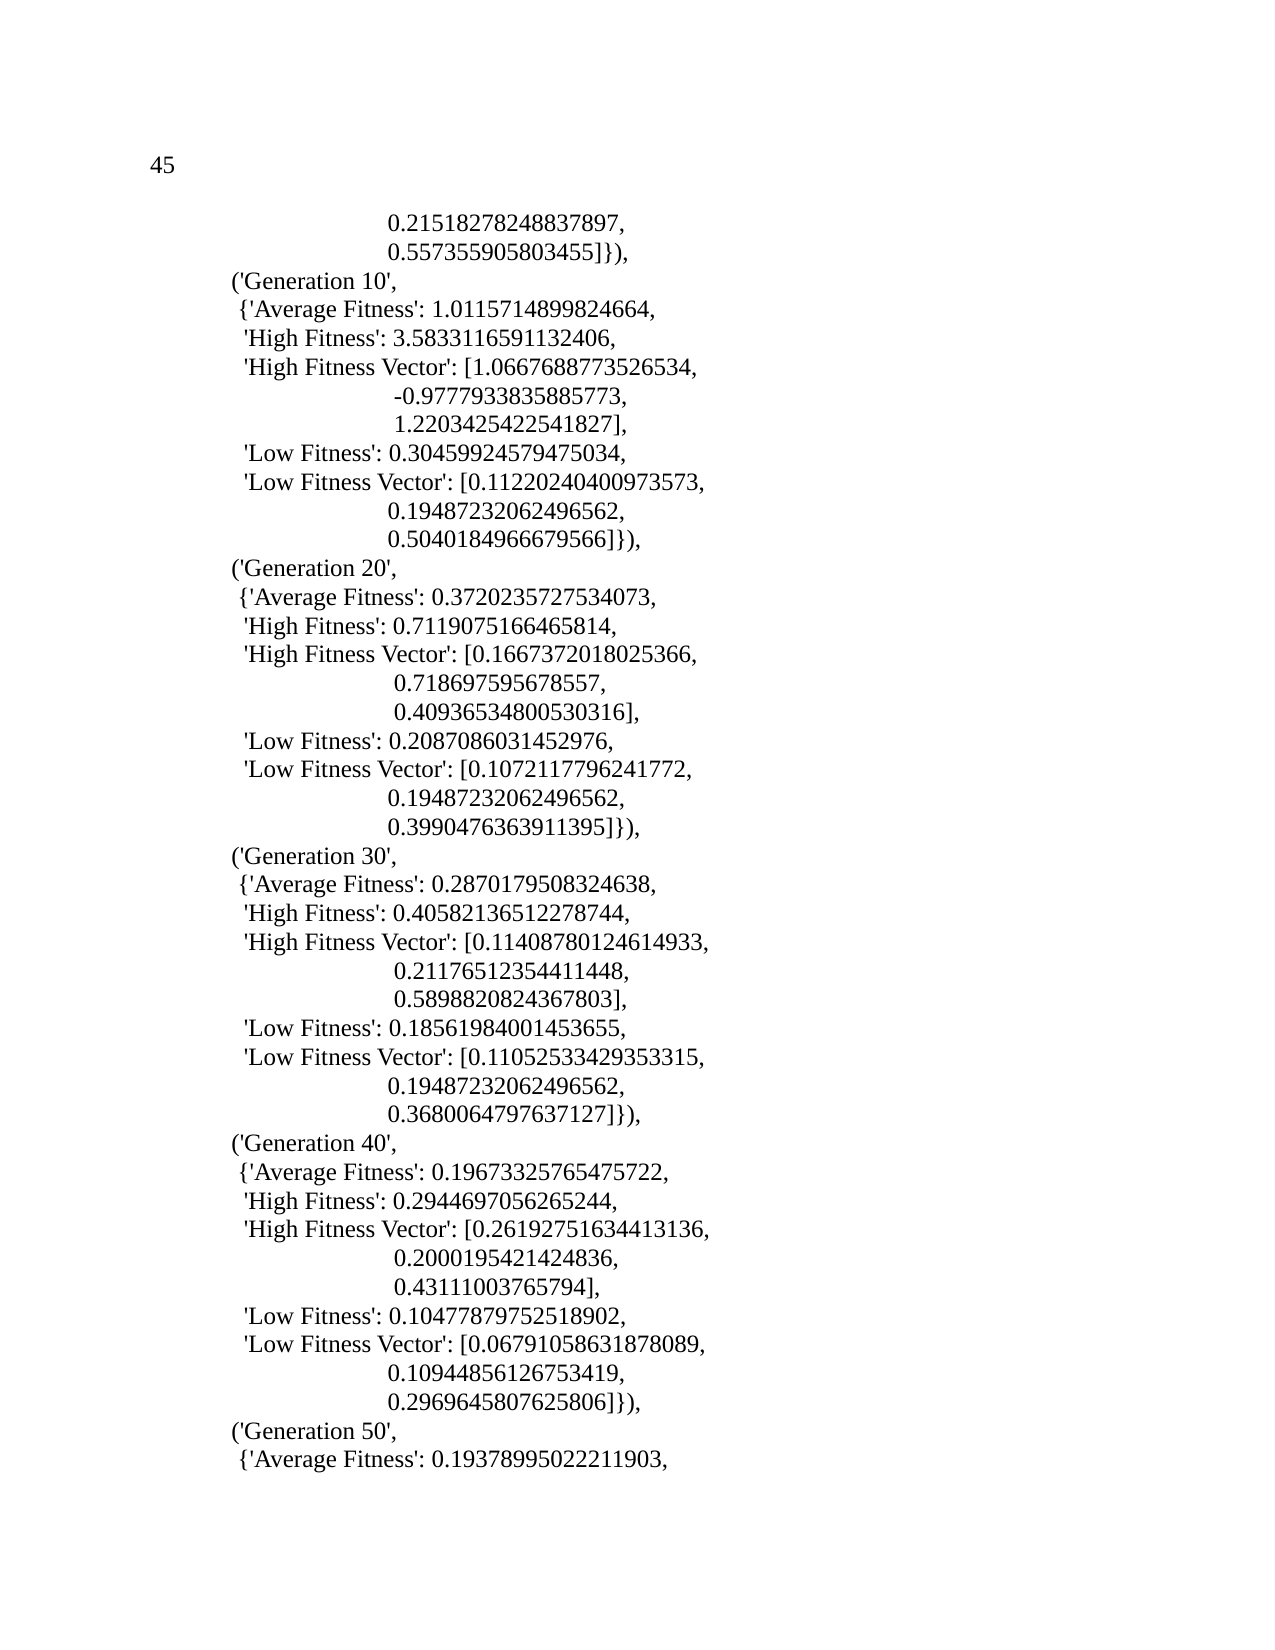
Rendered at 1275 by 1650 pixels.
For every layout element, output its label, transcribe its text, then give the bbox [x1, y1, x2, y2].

text 'High Fitness Vector': [0.26192751634413136, [150, 1214, 1125, 1243]
text 'Low Fitness Vector': [0.11220240400973573, [150, 467, 1125, 496]
text 0.19487232062496562, [150, 496, 1125, 524]
text 0.3990476363911395]}), [150, 812, 1125, 841]
text ('Generation 50', [150, 1416, 1125, 1444]
text 'High Fitness Vector': [0.1667372018025366, [150, 639, 1125, 668]
text 0.557355905803455]}), [150, 237, 1125, 266]
text 'Low Fitness': 0.10477879752518902, [150, 1301, 1125, 1329]
text 0.43111003765794], [150, 1272, 1125, 1301]
text 'Low Fitness Vector': [0.06791058631878089, [150, 1329, 1125, 1358]
text 0.21176512354411448, [150, 956, 1125, 984]
text ('Generation 10', [150, 266, 1125, 294]
text {'Average Fitness': 0.2870179508324638, [150, 869, 1125, 898]
text 0.2969645807625806]}), [150, 1387, 1125, 1416]
text ('Generation 20', [150, 553, 1125, 582]
text 'High Fitness': 3.5833116591132406, [150, 323, 1125, 352]
text 'Low Fitness Vector': [0.11052533429353315, [150, 1042, 1125, 1071]
text 'High Fitness': 0.40582136512278744, [150, 898, 1125, 927]
text 0.5898820824367803], [150, 984, 1125, 1013]
text 'Low Fitness': 0.2087086031452976, [150, 726, 1125, 754]
text ('Generation 30', [150, 841, 1125, 869]
text 0.3680064797637127]}), [150, 1099, 1125, 1128]
text {'Average Fitness': 1.0115714899824664, [150, 294, 1125, 323]
text 0.40936534800530316], [150, 697, 1125, 726]
text 0.718697595678557, [150, 668, 1125, 697]
text 'High Fitness Vector': [0.11408780124614933, [150, 927, 1125, 956]
text 'Low Fitness Vector': [0.1072117796241772, [150, 754, 1125, 783]
text 0.21518278248837897, [150, 208, 1125, 237]
text 0.19487232062496562, [150, 1071, 1125, 1099]
text 0.10944856126753419, [150, 1358, 1125, 1387]
text {'Average Fitness': 0.19673325765475722, [150, 1157, 1125, 1186]
text {'Average Fitness': 0.19378995022211903, [150, 1444, 1125, 1473]
text -0.9777933835885773, [150, 381, 1125, 409]
text 'Low Fitness': 0.30459924579475034, [150, 438, 1125, 467]
text 'Low Fitness': 0.18561984001453655, [150, 1013, 1125, 1042]
text 'High Fitness Vector': [1.0667688773526534, [150, 352, 1125, 381]
text 0.19487232062496562, [150, 783, 1125, 812]
text {'Average Fitness': 0.3720235727534073, [150, 582, 1125, 611]
text 0.5040184966679566]}), [150, 524, 1125, 553]
text 0.2000195421424836, [150, 1243, 1125, 1272]
text 1.2203425422541827], [150, 409, 1125, 438]
text 'High Fitness': 0.2944697056265244, [150, 1186, 1125, 1214]
text ('Generation 40', [150, 1128, 1125, 1157]
text 'High Fitness': 0.7119075166465814, [150, 611, 1125, 639]
